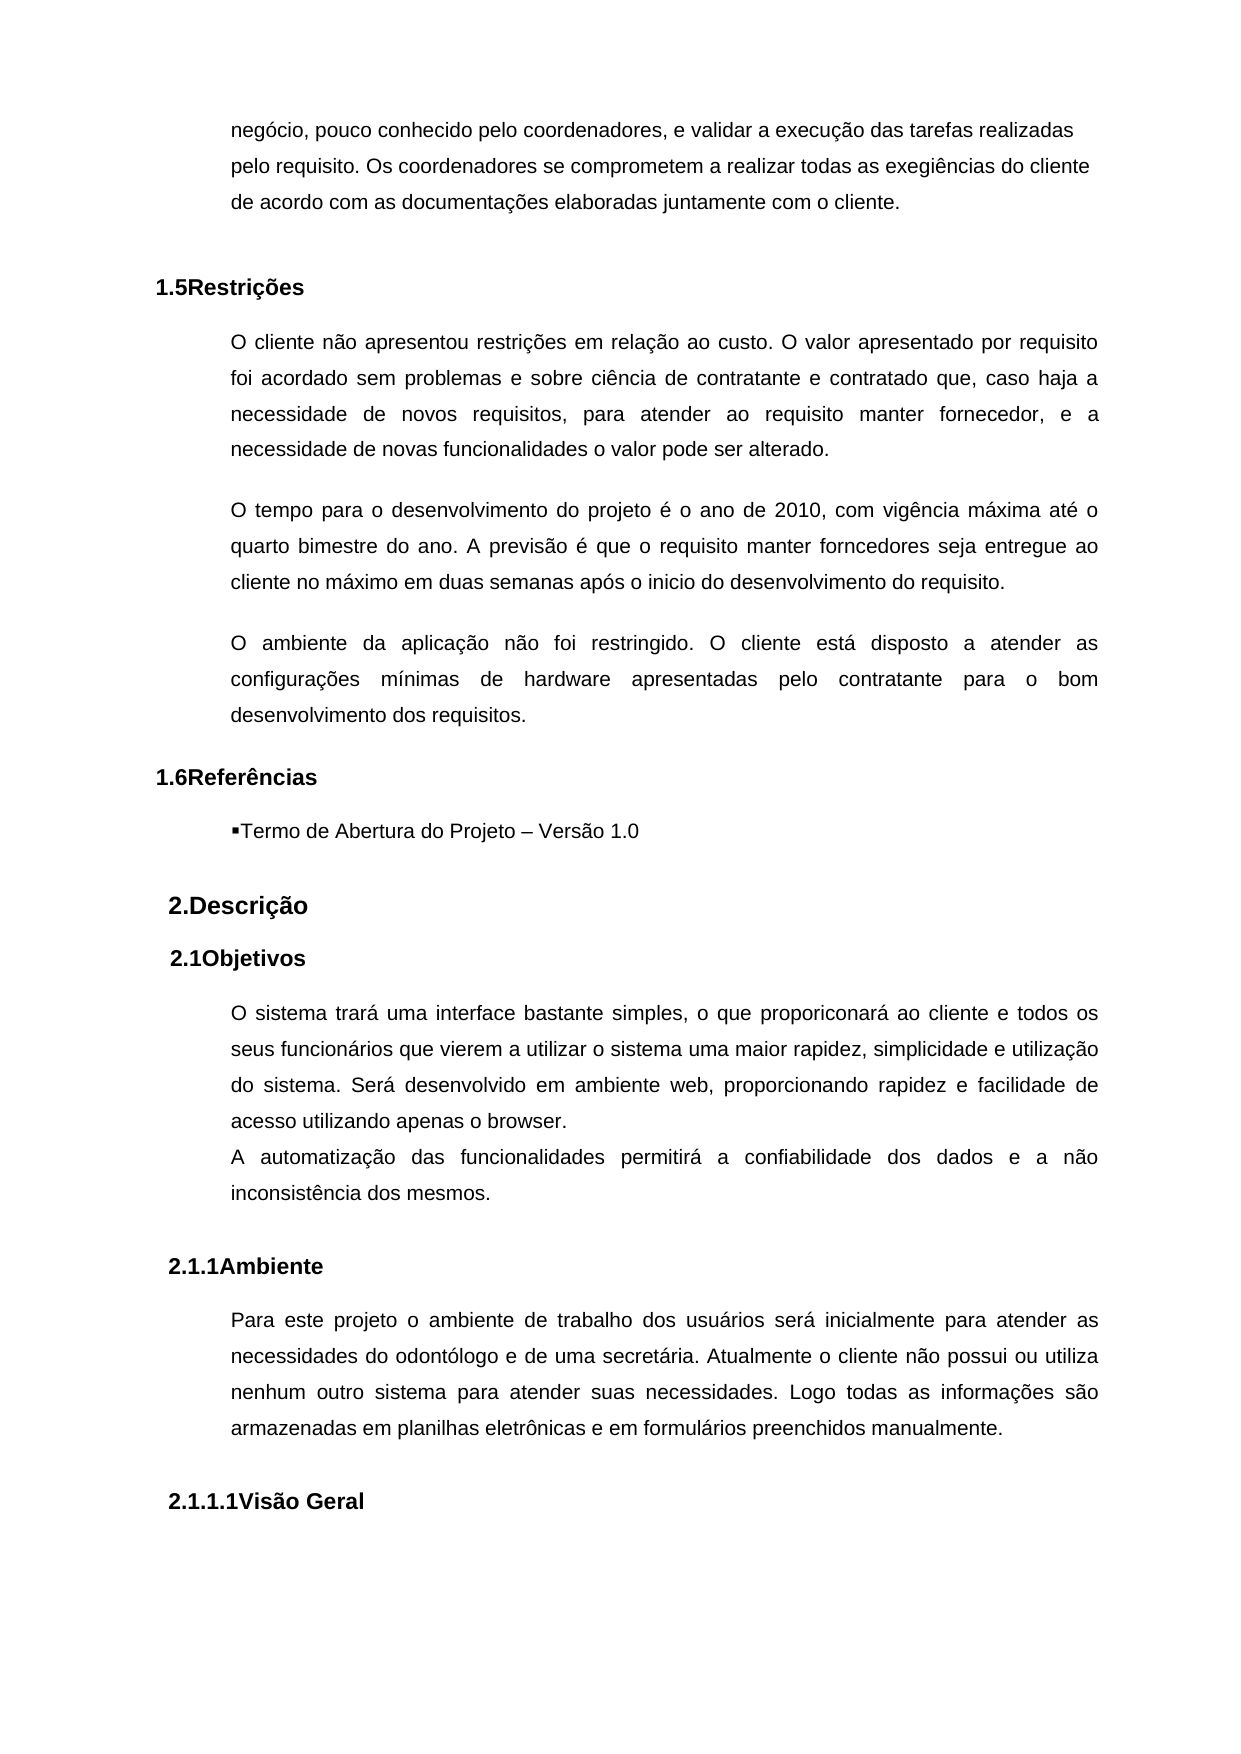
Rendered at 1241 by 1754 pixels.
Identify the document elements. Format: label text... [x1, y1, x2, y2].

text O tempo para o desenvolvimento do projeto é o ano de 2010, com vigência máxima até o quarto bimestre do ano. A previsão é que o requisito manter forncedores seja entregue ao cliente no máximo em duas semanas após o inicio do desenvolvimento do requisito. [230, 498, 1100, 594]
text Para este projeto o ambiente de trabalho dos usuários será inicialmente para atender as necessidades do odontólogo e de uma secretária. Atualmente o cliente não possui ou utiliza nenhum outro sistema para atender suas necessidades. Logo todas as informações são armazenadas em planilhas eletrônicas e em formulários preenchidos manualmente. [231, 1308, 1100, 1440]
subtitle Referências [156, 764, 1100, 790]
subtitle Restrições [155, 274, 1100, 301]
text O cliente não apresentou restrições em relação ao custo. O valor apresentado por requisito foi acordado sem problemas e sobre ciência de contratante e contratado que, caso haja a necessidade de novos requisitos, para atender ao requisito manter fornecedor, e a necessidade de novas funcionalidades o valor pode ser alterado. [230, 329, 1100, 461]
subtitle Ambiente [168, 1253, 1100, 1279]
text O sistema trará uma interface bastante simples, o que proporiconará ao cliente e todos os seus funcionários que vierem a utilizar o sistema uma maior rapidez, simplicidade e utilização do sistema. Será desenvolvido em ambiente web, proporcionando rapidez e facilidade de acesso utilizando apenas o browser. [231, 1001, 1100, 1133]
text A automatização das funcionalidades permitirá a confiabilidade dos dados e a não inconsistência dos mesmos. [231, 1145, 1100, 1205]
subtitle Objetivos [168, 945, 1100, 971]
text negócio, pouco conhecido pelo coordenadores, e validar a execução das tarefas realizadas pelo requisito. Os coordenadores se comprometem a realizar todas as exegiências do cliente de acordo com as documentações elaboradas juntamente com o cliente. [231, 118, 1100, 214]
list Termo de Abertura do Projeto – Versão 1.0 [231, 819, 1100, 843]
subtitle 2.Descrição [118, 891, 1100, 920]
subtitle Visão Geral [168, 1488, 1100, 1514]
text O ambiente da aplicação não foi restringido. O cliente está disposto a atender as configurações mínimas de hardware apresentadas pelo contratante para o bom desenvolvimento dos requisitos. [230, 631, 1100, 727]
